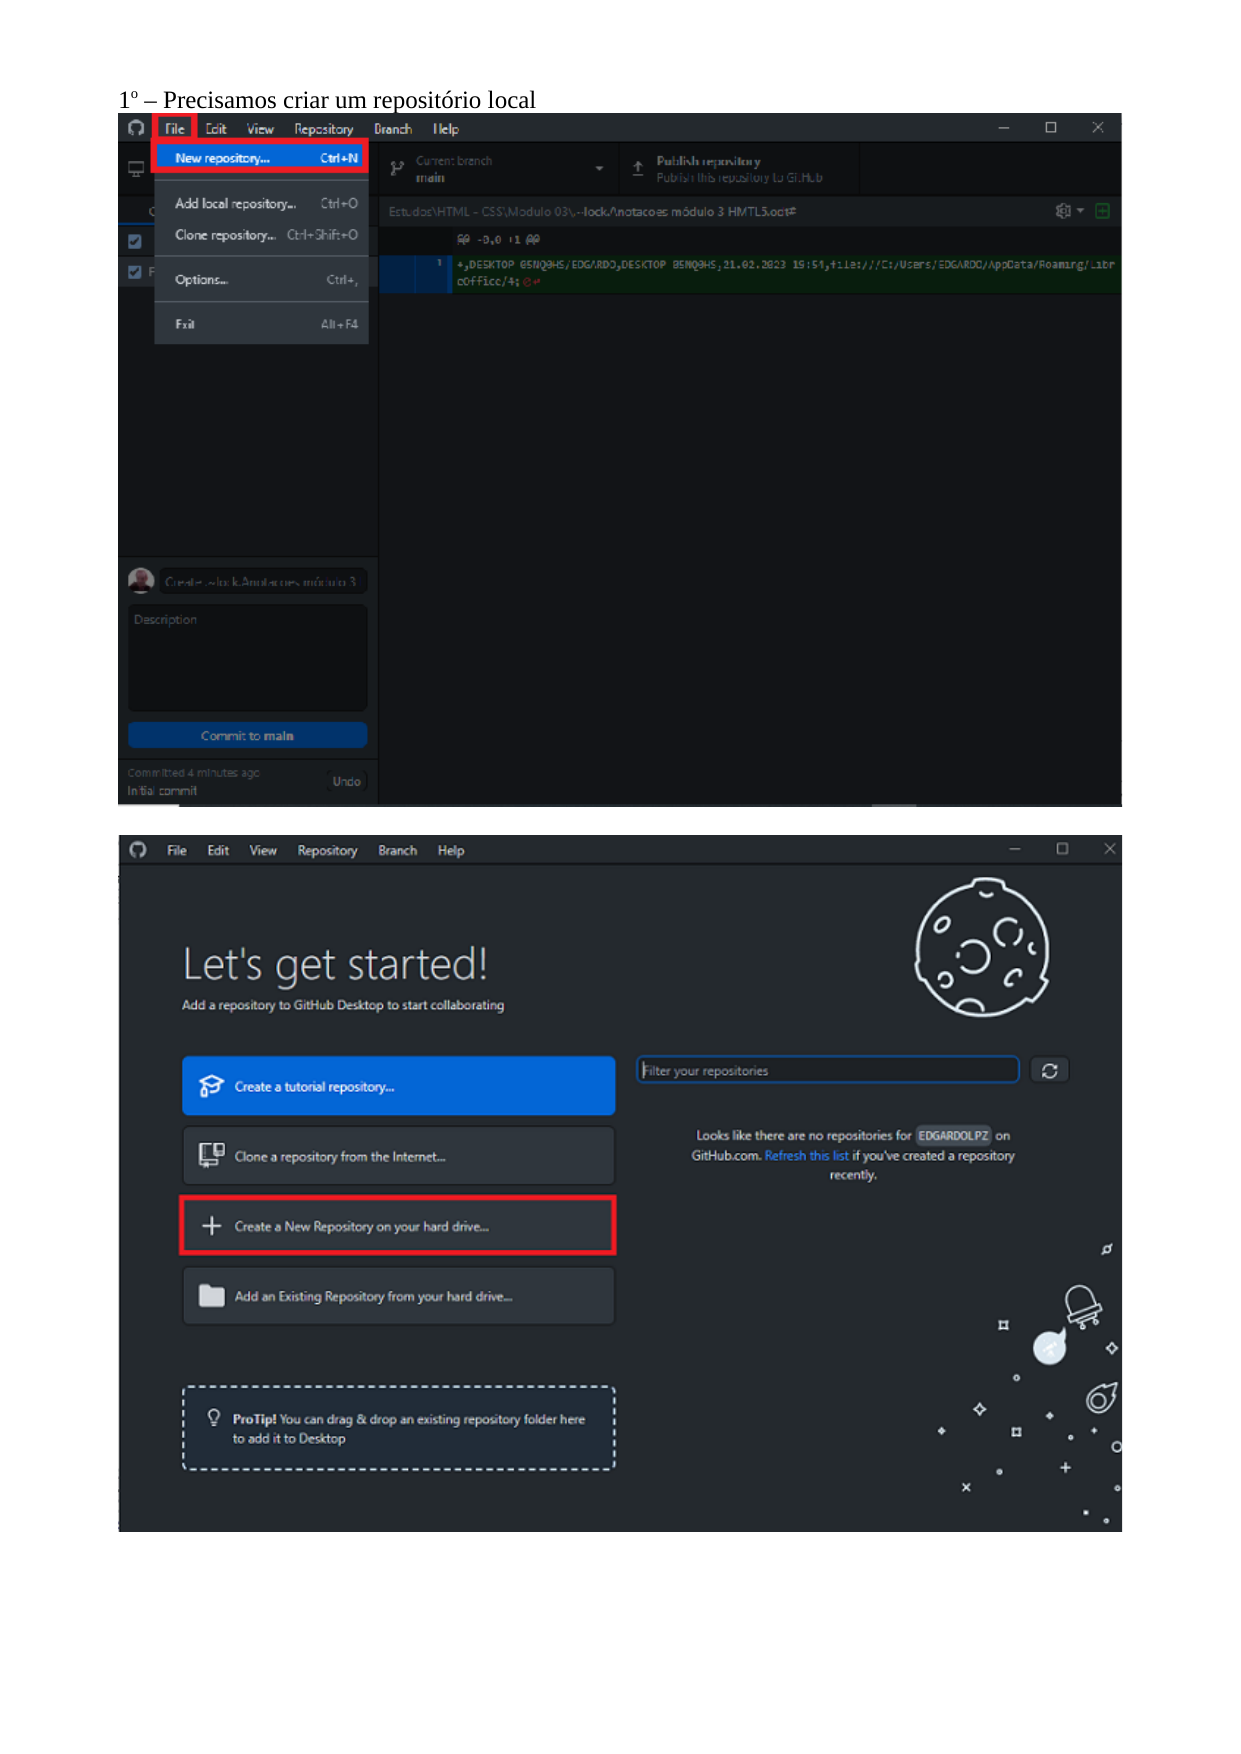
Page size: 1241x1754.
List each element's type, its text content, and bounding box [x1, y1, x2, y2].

text 1o – Precisamos criar um repositório local [118, 85, 1122, 113]
picture [118, 835, 1123, 1532]
picture [118, 113, 1123, 807]
